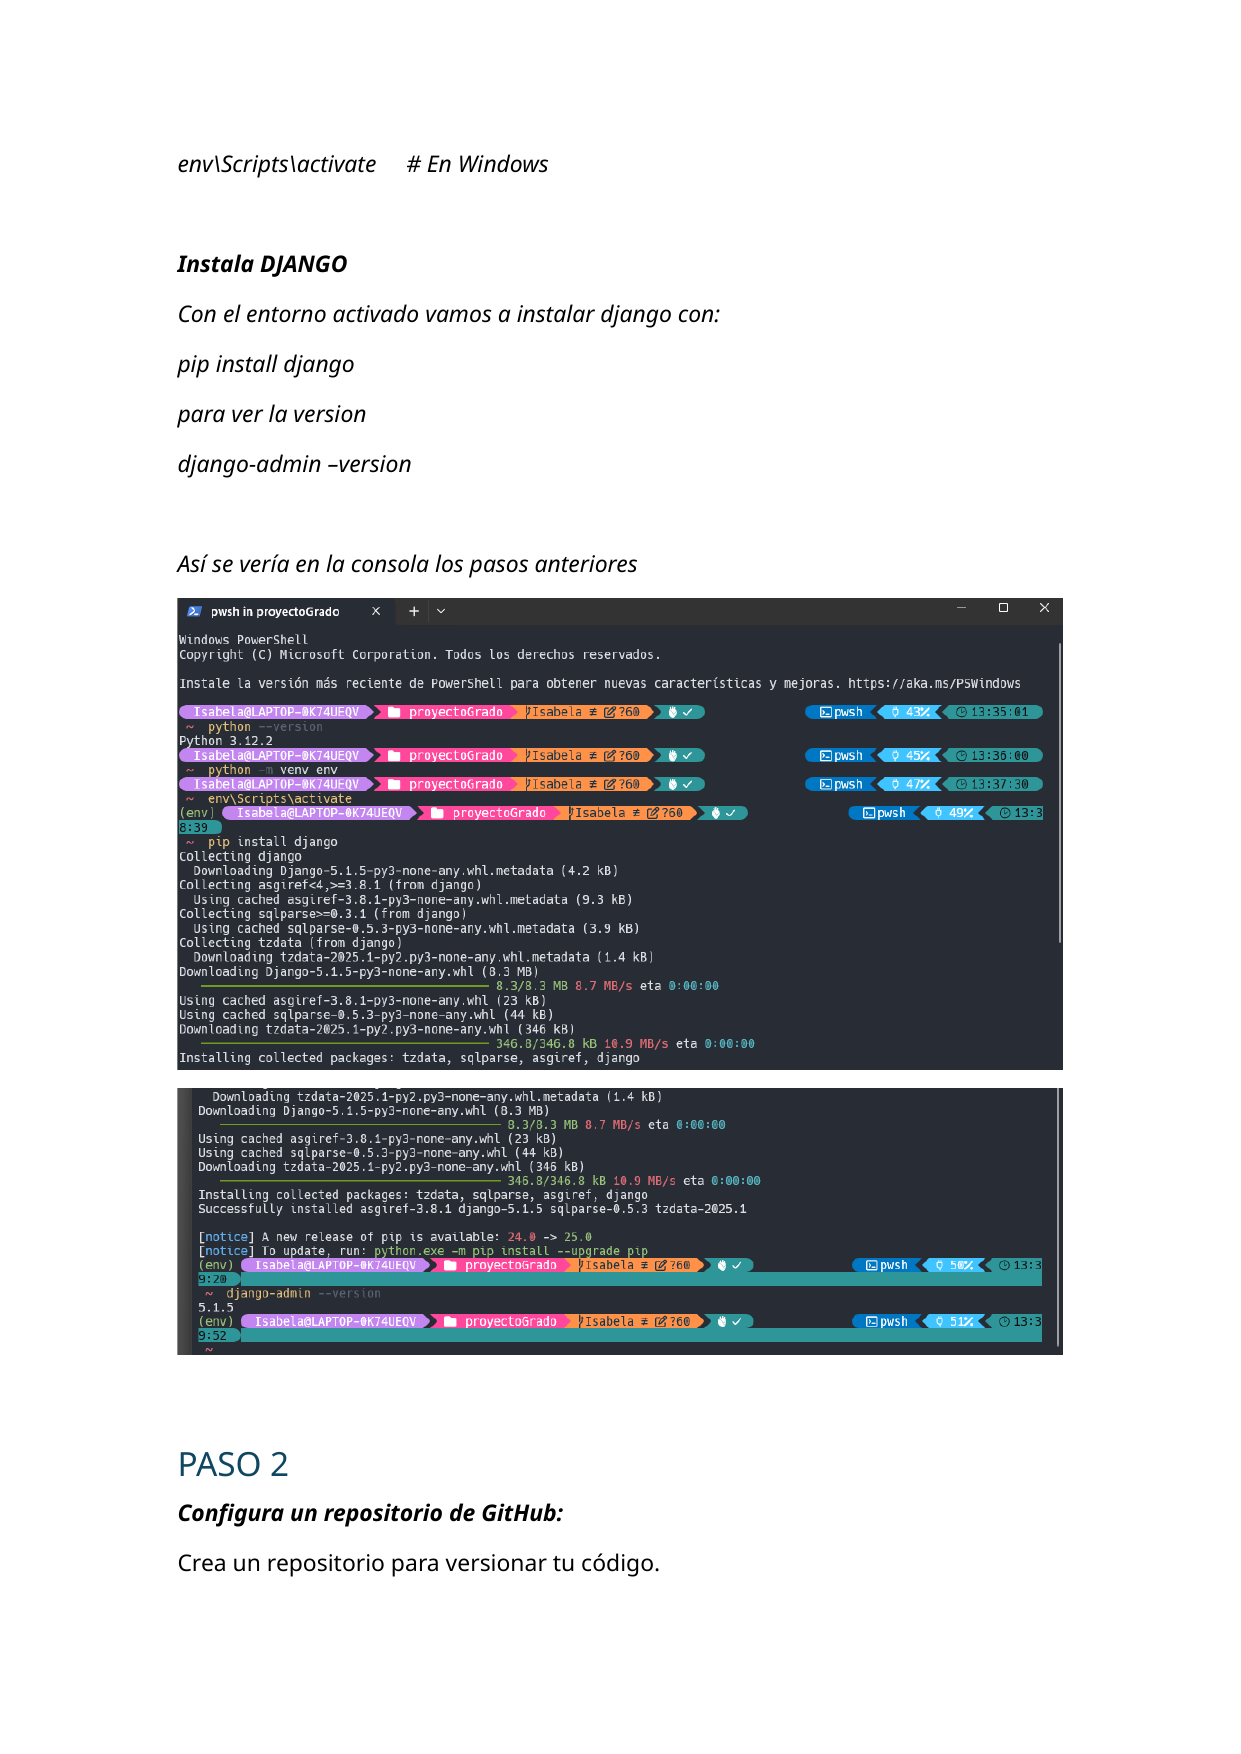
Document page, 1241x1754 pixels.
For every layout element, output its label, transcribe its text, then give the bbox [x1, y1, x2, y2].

text Instala DJANGO [177, 248, 1063, 279]
text env\Scripts\activate # En Windows [177, 148, 1063, 179]
text Con el entorno activado vamos a instalar django con: [177, 298, 1063, 329]
text Crea un repositorio para versionar tu código. [177, 1547, 1063, 1579]
text Configura un repositorio de GitHub: [177, 1497, 1063, 1528]
subtitle PASO 2 [177, 1440, 1063, 1486]
text para ver la version [177, 398, 1063, 429]
text Así se vería en la consola los pasos anteriores [177, 548, 1063, 580]
text django-admin –version [177, 448, 1063, 479]
text pip install django [177, 348, 1063, 379]
